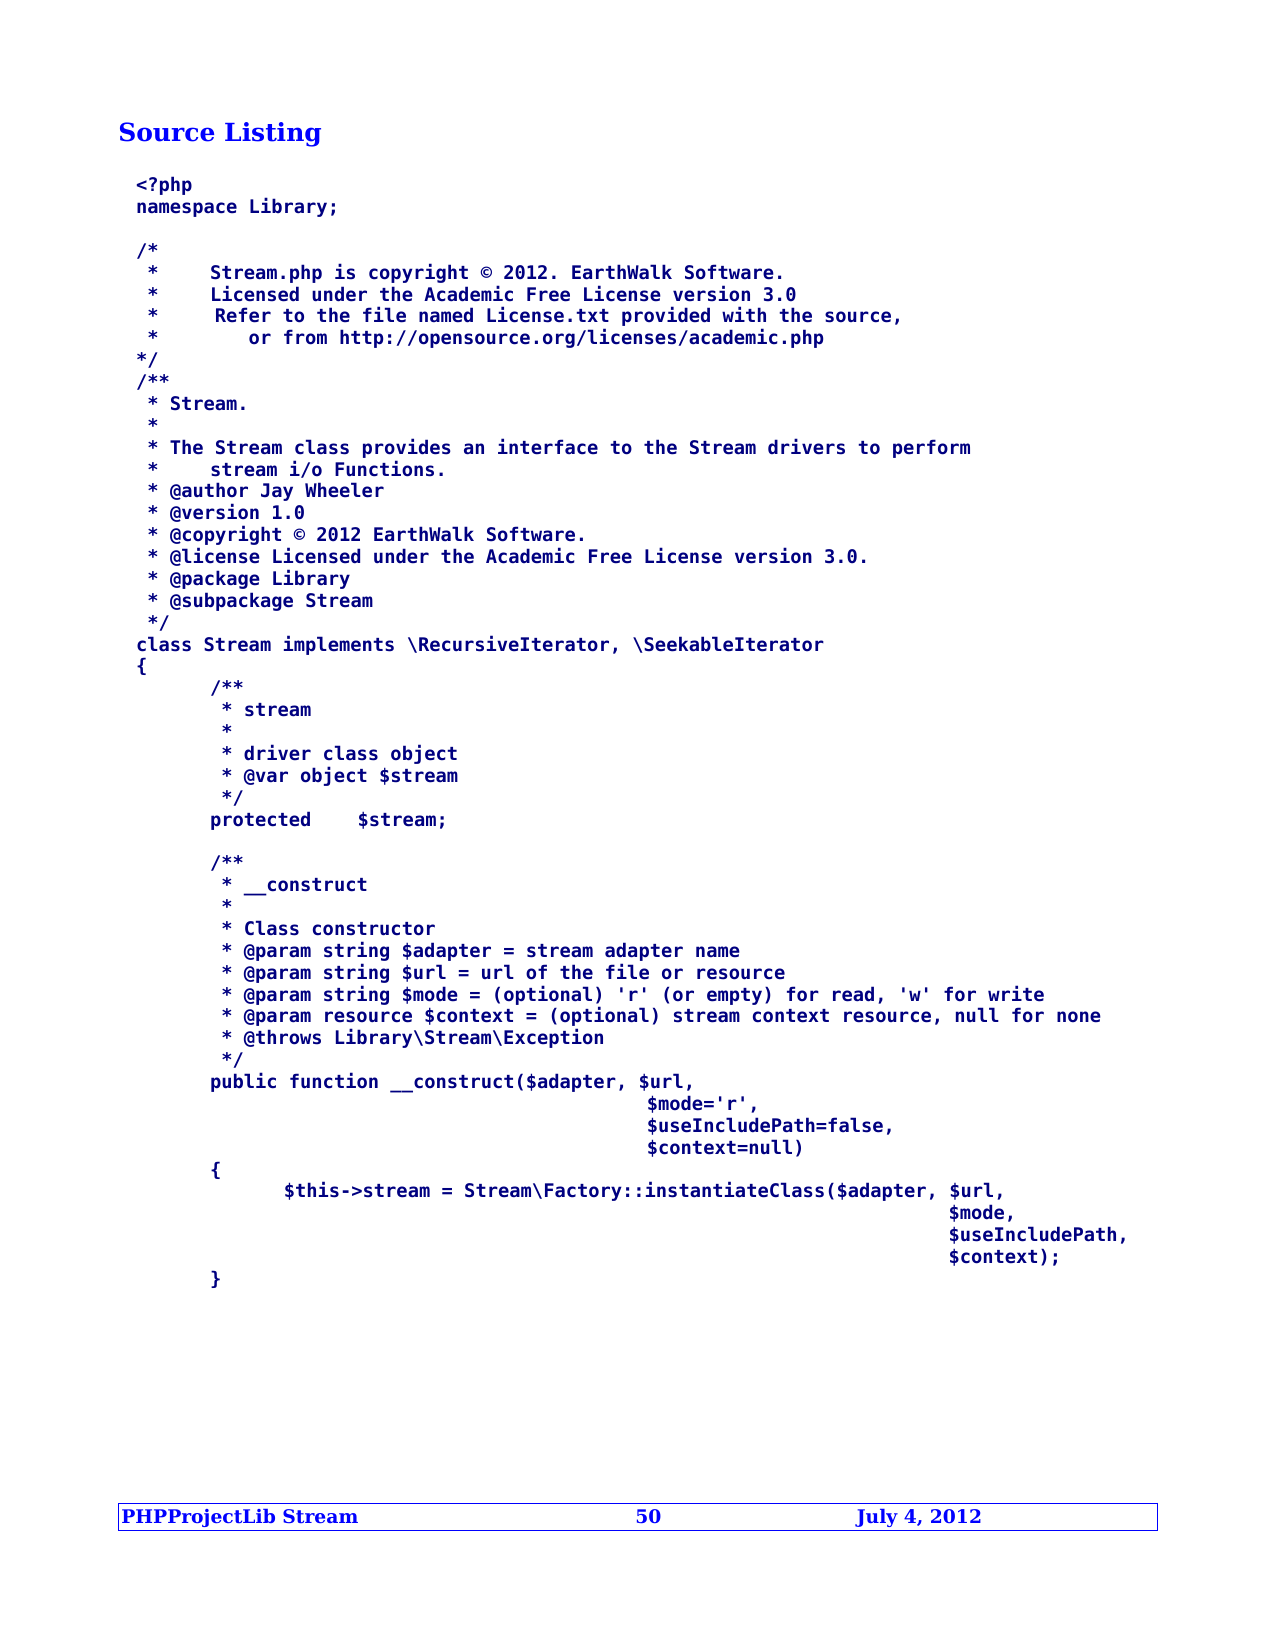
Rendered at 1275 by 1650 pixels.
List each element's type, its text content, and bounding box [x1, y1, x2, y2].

list * Class constructor [136, 918, 1157, 940]
list * @version 1.0 [136, 502, 1157, 524]
list $context); [136, 1246, 1157, 1268]
list * @author Jay Wheeler [136, 480, 1157, 502]
list * The Stream class provides an interface to the Stream drivers to perform [136, 437, 1157, 458]
list * @param string $url = url of the file or resource [136, 962, 1157, 983]
list * @license Licensed under the Academic Free License version 3.0. [136, 546, 1157, 568]
list $context=null) [136, 1137, 1157, 1158]
list * stream [136, 699, 1157, 721]
list <?php [136, 174, 1157, 196]
list * [136, 415, 1157, 437]
list * Refer to the file named License.txt provided with the source, [136, 305, 1157, 327]
list $mode='r', [136, 1093, 1157, 1115]
list /** [136, 371, 1157, 393]
list * @throws Library\Stream\Exception [136, 1027, 1157, 1049]
list { [136, 1158, 1157, 1180]
list * @copyright © 2012 EarthWalk Software. [136, 524, 1157, 546]
list $mode, [136, 1202, 1157, 1224]
list * [136, 721, 1157, 743]
list public function __construct($adapter, $url, [136, 1071, 1157, 1093]
list * stream i/o Functions. [136, 458, 1157, 480]
list $useIncludePath=false, [136, 1115, 1157, 1137]
list /* [136, 240, 1157, 262]
list * @param string $mode = (optional) 'r' (or empty) for read, 'w' for write [136, 983, 1157, 1005]
list * @subpackage Stream [136, 590, 1157, 612]
list /** [136, 677, 1157, 699]
list protected $stream; [136, 808, 1157, 830]
list * __construct [136, 874, 1157, 896]
list * @param resource $context = (optional) stream context resource, null for none [136, 1005, 1157, 1027]
list * Licensed under the Academic Free License version 3.0 [136, 283, 1157, 305]
list */ [136, 612, 1157, 633]
title Source Listing [118, 118, 1157, 147]
list /** [136, 852, 1157, 874]
list * or from http://opensource.org/licenses/academic.php [136, 327, 1157, 349]
list } [136, 1268, 1157, 1290]
list class Stream implements \RecursiveIterator, \SeekableIterator [136, 633, 1157, 655]
list namespace Library; [136, 196, 1157, 218]
list * Stream.php is copyright © 2012. EarthWalk Software. [136, 262, 1157, 283]
list */ [136, 1049, 1157, 1071]
list * @package Library [136, 568, 1157, 590]
list */ [136, 787, 1157, 808]
list * @var object $stream [136, 765, 1157, 787]
list $useIncludePath, [136, 1224, 1157, 1246]
list */ [136, 349, 1157, 371]
list { [136, 655, 1157, 677]
list * @param string $adapter = stream adapter name [136, 940, 1157, 962]
list $this->stream = Stream\Factory::instantiateClass($adapter, $url, [136, 1180, 1157, 1202]
list * [136, 896, 1157, 918]
list * Stream. [136, 393, 1157, 415]
list * driver class object [136, 743, 1157, 765]
